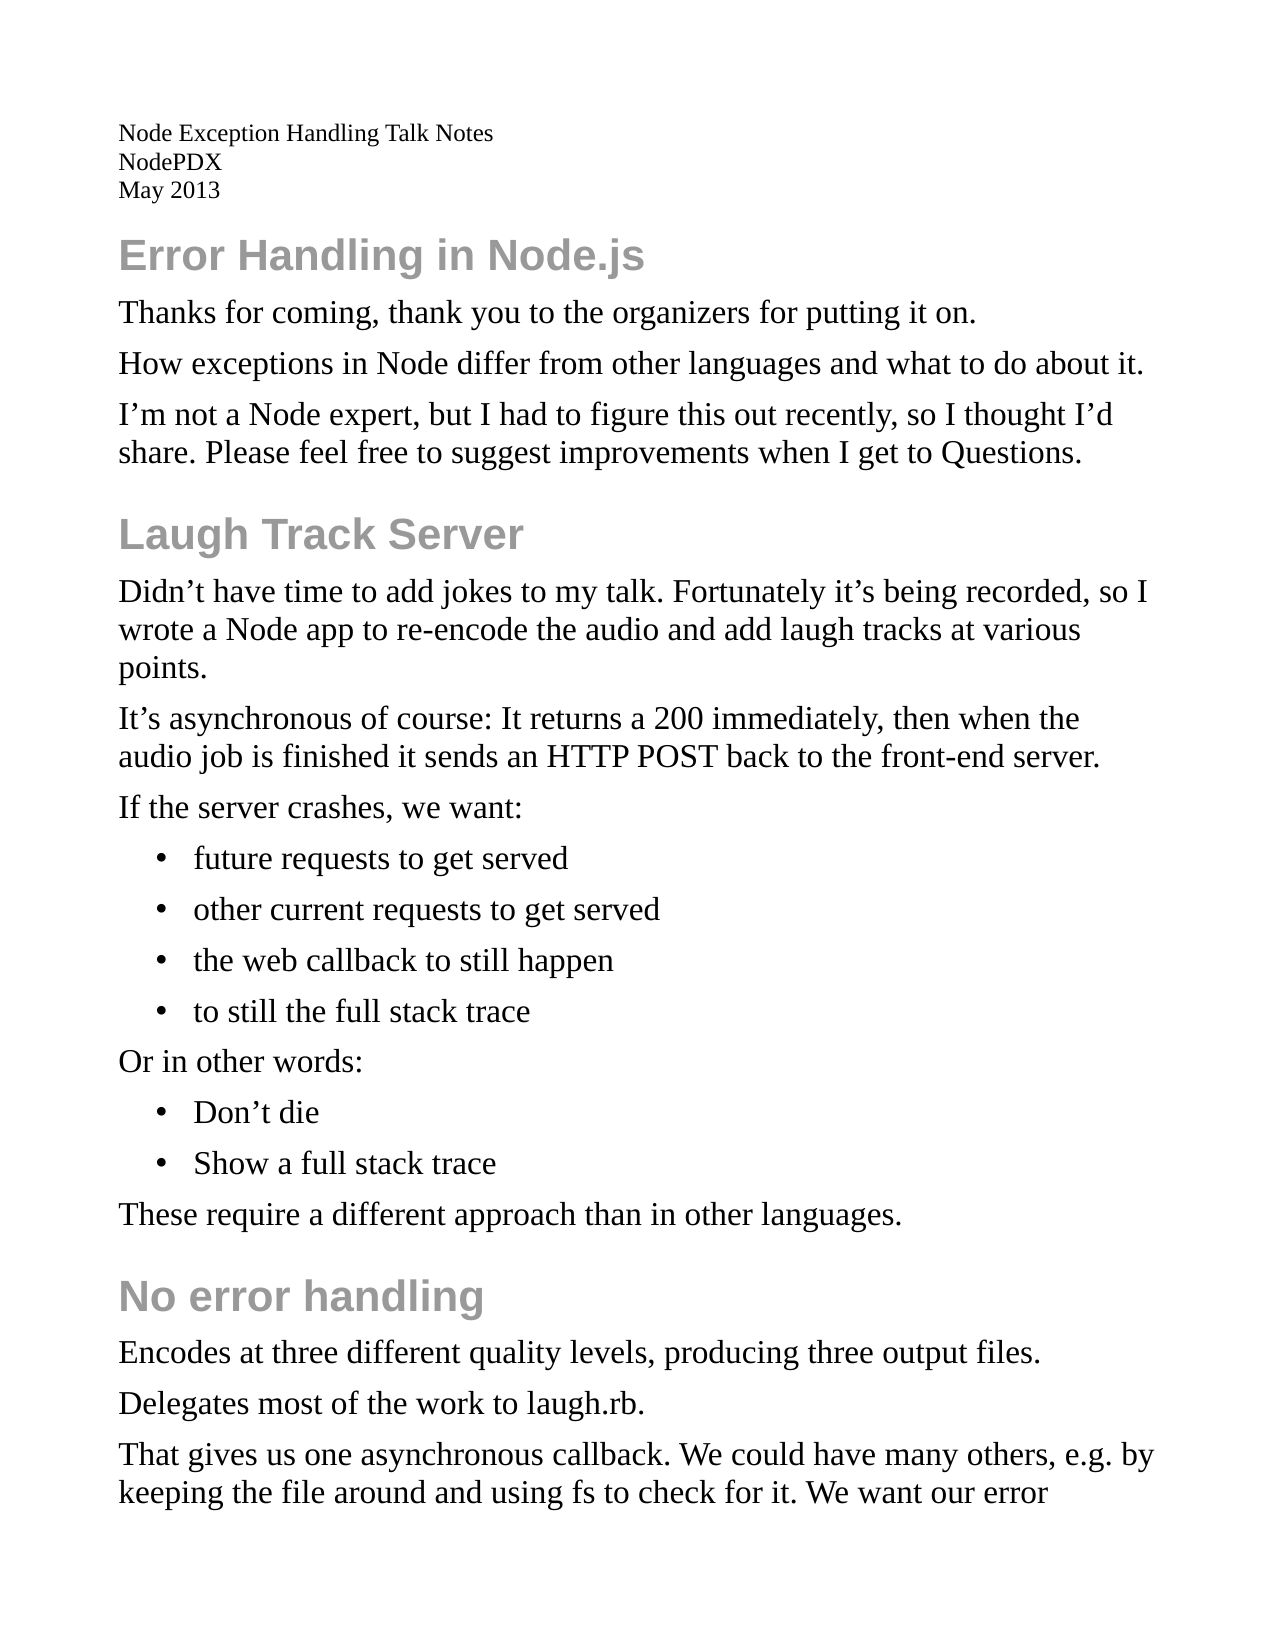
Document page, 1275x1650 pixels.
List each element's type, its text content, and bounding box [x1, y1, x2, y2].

text Thanks for coming, thank you to the organizers for putting it on. [118, 292, 1157, 331]
text If the server crashes, we want: [118, 787, 1157, 826]
text That gives us one asynchronous callback. We could have many others, e.g. by keeping the file around and using fs to check for it. We want our error [118, 1434, 1157, 1511]
text NodePDX [118, 147, 1157, 176]
list the web callback to still happen [156, 940, 1157, 978]
text Delegates most of the work to laugh.rb. [118, 1384, 1157, 1422]
list to still the full stack trace [156, 991, 1157, 1029]
subtitle Error Handling in Node.js [118, 229, 1157, 280]
text May 2013 [118, 176, 1157, 204]
list other current requests to get served [156, 889, 1157, 927]
list Don’t die [156, 1092, 1157, 1131]
text Node Exception Handling Talk Notes [118, 118, 1157, 147]
text These require a different approach than in other languages. [118, 1194, 1157, 1232]
subtitle No error handling [118, 1270, 1157, 1320]
subtitle Laugh Track Server [118, 508, 1157, 558]
text Encodes at three different quality levels, producing three output files. [118, 1333, 1157, 1371]
text It’s asynchronous of course: It returns a 200 immediately, then when the audio job is finished it sends an HTTP POST back to the front-end server. [118, 698, 1157, 775]
list Show a full stack trace [156, 1143, 1157, 1182]
text Or in other words: [118, 1042, 1157, 1080]
list future requests to get served [156, 838, 1157, 877]
text I’m not a Node expert, but I had to figure this out recently, so I thought I’d share. Please feel free to suggest improvements when I get to Questions. [118, 394, 1157, 471]
text How exceptions in Node differ from other languages and what to do about it. [118, 343, 1157, 381]
text Didn’t have time to add jokes to my talk. Fortunately it’s being recorded, so I wrote a Node app to re-encode the audio and add laugh tracks at various points. [118, 571, 1157, 686]
